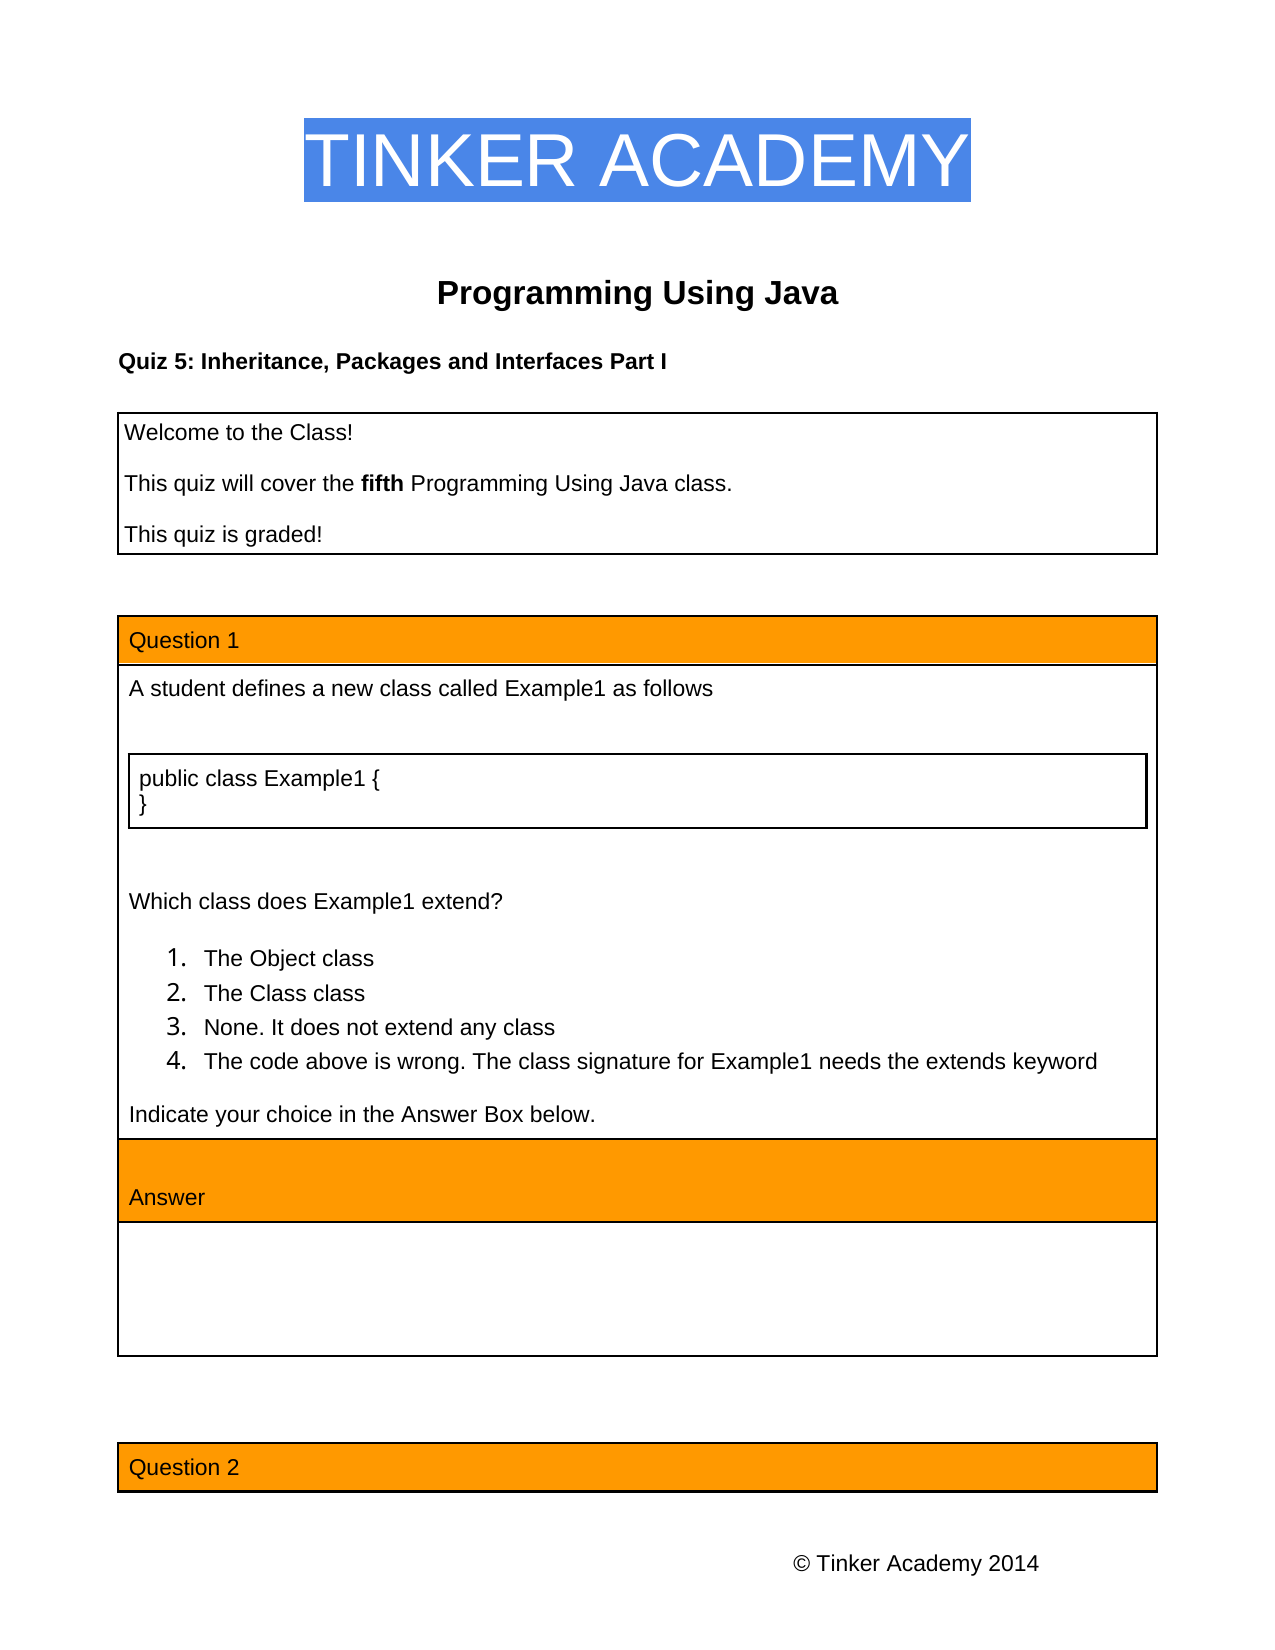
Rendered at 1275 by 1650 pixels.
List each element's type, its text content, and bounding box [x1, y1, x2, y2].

table_cell A student defines a new class called Example1 as follows Which class does Example1 extend? The Object class The Class class None. It does not extend any class The code above is wrong. The class signature for Example1 needs the extends keyword Indicate your choice in the Answer Box below. [119, 666, 1156, 1138]
table_cell Answer [119, 1140, 1156, 1221]
text Quiz 5: Inheritance, Packages and Interfaces Part I [118, 349, 1157, 374]
table_header Question 2 [119, 1444, 1156, 1490]
table_header Welcome to the Class! This quiz will cover the fifth Programming Using Java class. This quiz is graded! [119, 414, 1156, 553]
table_header Question 1 [119, 617, 1156, 663]
table_header public class Example1 { } [130, 755, 1145, 827]
table_cell [119, 1223, 1156, 1354]
text TINKER ACADEMY [118, 118, 1157, 202]
text Programming Using Java [118, 274, 1157, 311]
